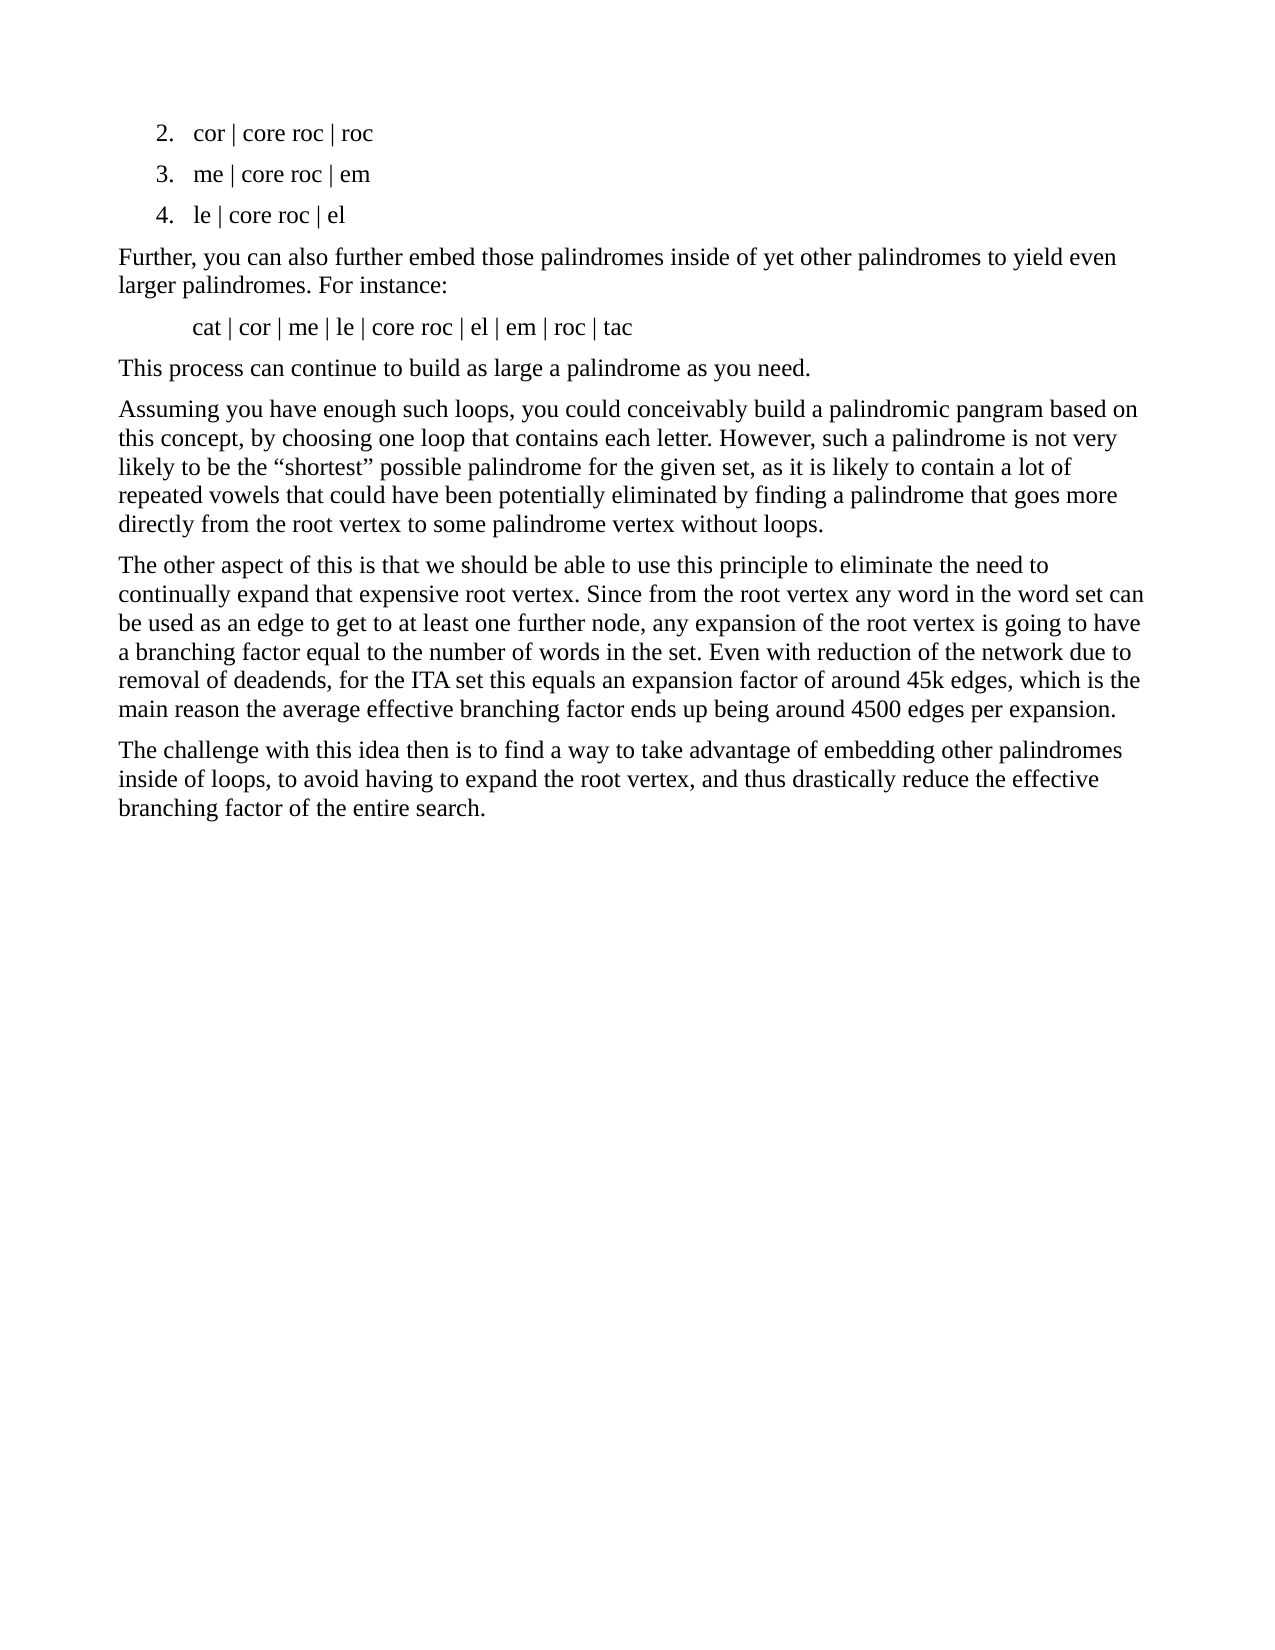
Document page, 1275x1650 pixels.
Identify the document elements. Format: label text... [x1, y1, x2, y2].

list cor | core roc | roc [156, 118, 1157, 147]
list le | core roc | el [156, 201, 1157, 229]
text Assuming you have enough such loops, you could conceivably build a palindromic pangram based on this concept, by choosing one loop that contains each letter. However, such a palindrome is not very likely to be the “shortest” possible palindrome for the given set, as it is likely to contain a lot of repeated vowels that could have been potentially eliminated by finding a palindrome that goes more directly from the root vertex to some palindrome vertex without loops. [118, 394, 1157, 538]
text cat | cor | me | le | core roc | el | em | roc | tac [192, 312, 1157, 341]
text This process can continue to build as large a palindrome as you need. [118, 353, 1157, 382]
text The other aspect of this is that we should be able to use this principle to eliminate the need to continually expand that expensive root vertex. Since from the root vertex any word in the word set can be used as an edge to get to at least one further node, any expansion of the root vertex is going to have a branching factor equal to the number of words in the set. Even with reduction of the network due to removal of deadends, for the ITA set this equals an expansion factor of around 45k edges, which is the main reason the average effective branching factor ends up being around 4500 edges per expansion. [118, 551, 1157, 723]
list me | core roc | em [156, 159, 1157, 188]
text The challenge with this idea then is to find a way to take advantage of embedding other palindromes inside of loops, to avoid having to expand the root vertex, and thus drastically reduce the effective branching factor of the entire search. [118, 736, 1157, 822]
text Further, you can also further embed those palindromes inside of yet other palindromes to yield even larger palindromes. For instance: [118, 242, 1157, 299]
